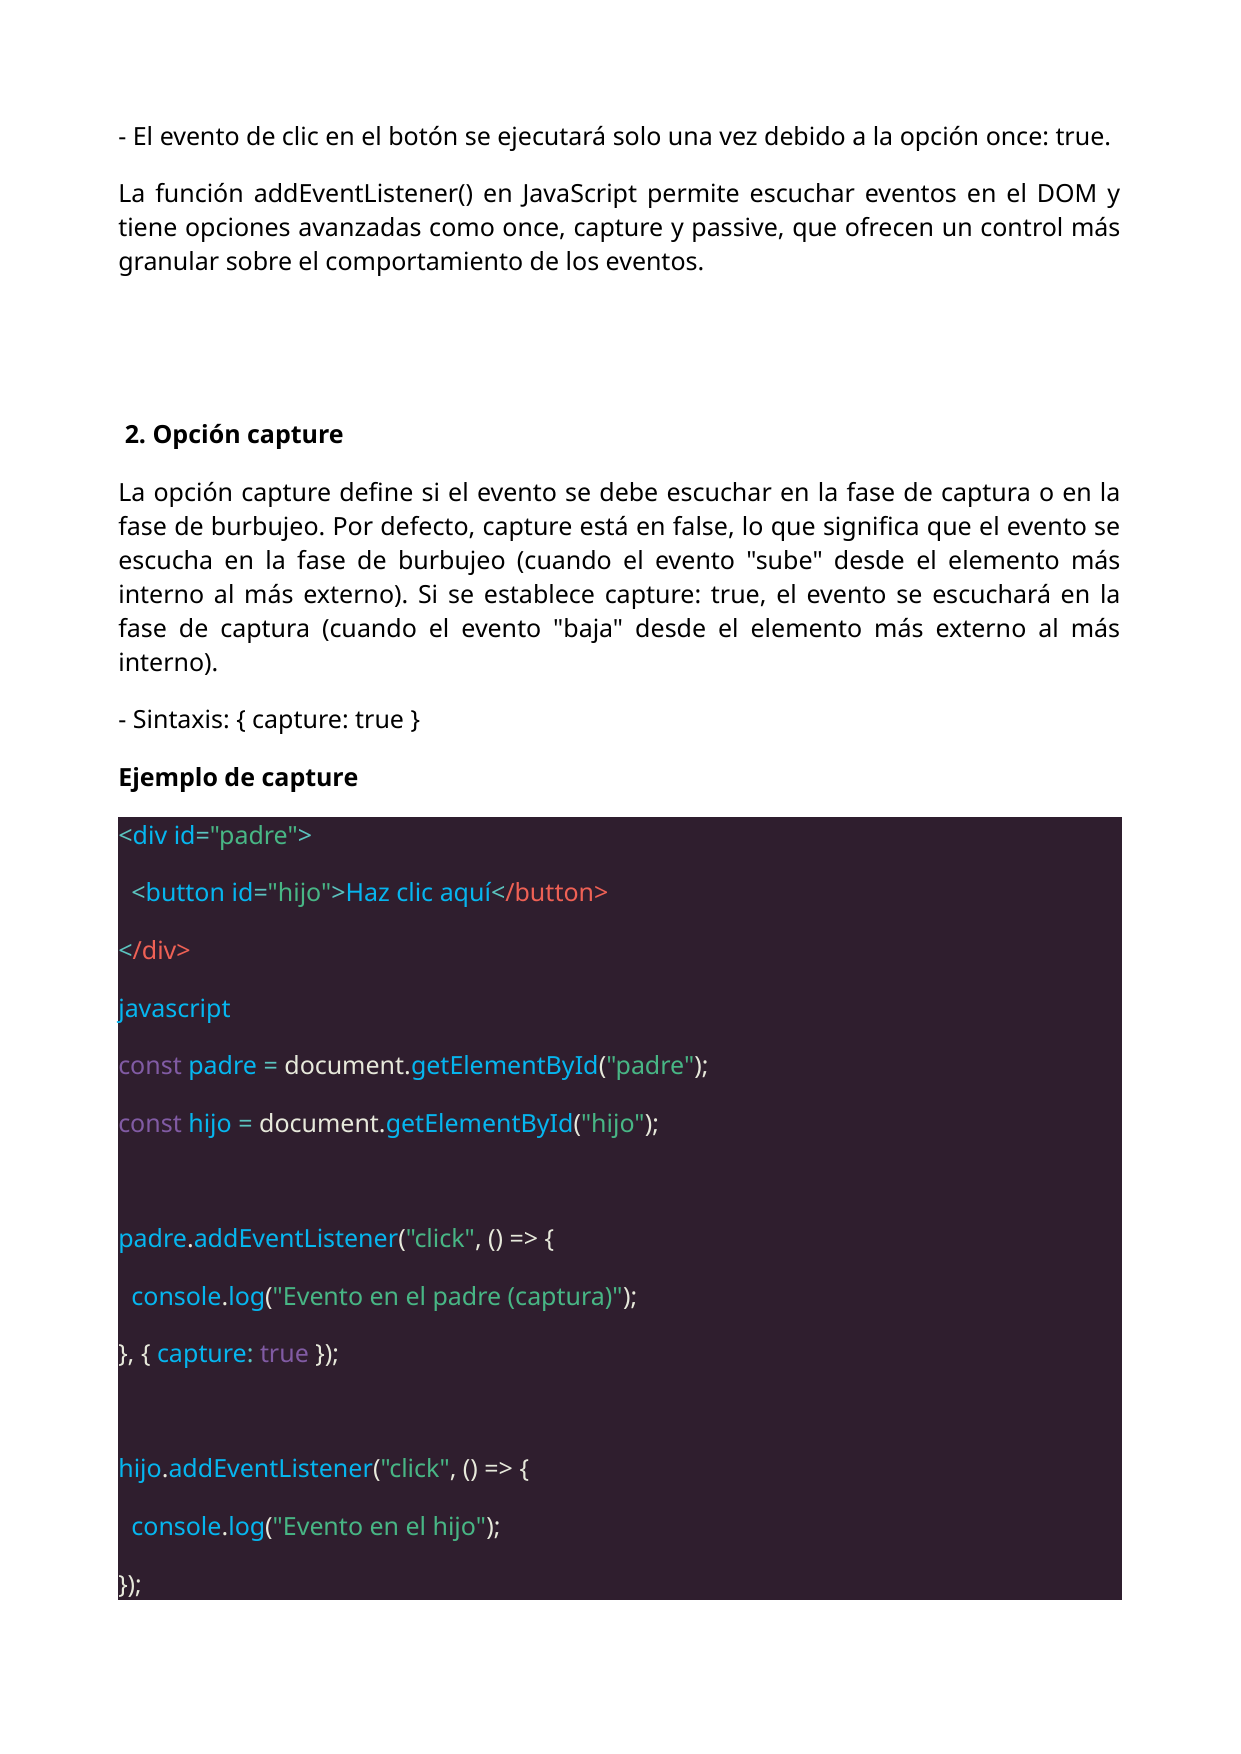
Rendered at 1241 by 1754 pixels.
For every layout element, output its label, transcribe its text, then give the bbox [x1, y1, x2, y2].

text 2. Opción capture [118, 417, 1122, 451]
text console.log("Evento en el padre (captura)"); [118, 1278, 1122, 1312]
text javascript [118, 990, 1122, 1024]
text }); [118, 1566, 1122, 1600]
text - Sintaxis: { capture: true } [118, 702, 1122, 736]
text <div id="padre"> [118, 817, 1122, 851]
text La opción capture define si el evento se debe escuchar en la fase de captura o en la fase de burbujeo. Por defecto, capture está en false, lo que significa que el evento se escucha en la fase de burbujeo (cuando el evento "sube" desde el elemento más interno al más externo). Si se establece capture: true, el evento se escuchará en la fase de captura (cuando el evento "baja" desde el elemento más externo al más interno). [118, 474, 1122, 679]
text - El evento de clic en el botón se ejecutará solo una vez debido a la opción once: true. [118, 118, 1122, 152]
text const padre = document.getElementById("padre"); [118, 1048, 1122, 1082]
text padre.addEventListener("click", () => { [118, 1221, 1122, 1255]
text }, { capture: true }); [118, 1336, 1122, 1370]
text Ejemplo de capture [118, 760, 1122, 794]
text hijo.addEventListener("click", () => { [118, 1451, 1122, 1485]
text <button id="hijo">Haz clic aquí</button> [118, 875, 1122, 909]
text console.log("Evento en el hijo"); [118, 1509, 1122, 1543]
text const hijo = document.getElementById("hijo"); [118, 1105, 1122, 1139]
text La función addEventListener() en JavaScript permite escuchar eventos en el DOM y tiene opciones avanzadas como once, capture y passive, que ofrecen un control más granular sobre el comportamiento de los eventos. [118, 176, 1122, 278]
text </div> [118, 933, 1122, 967]
